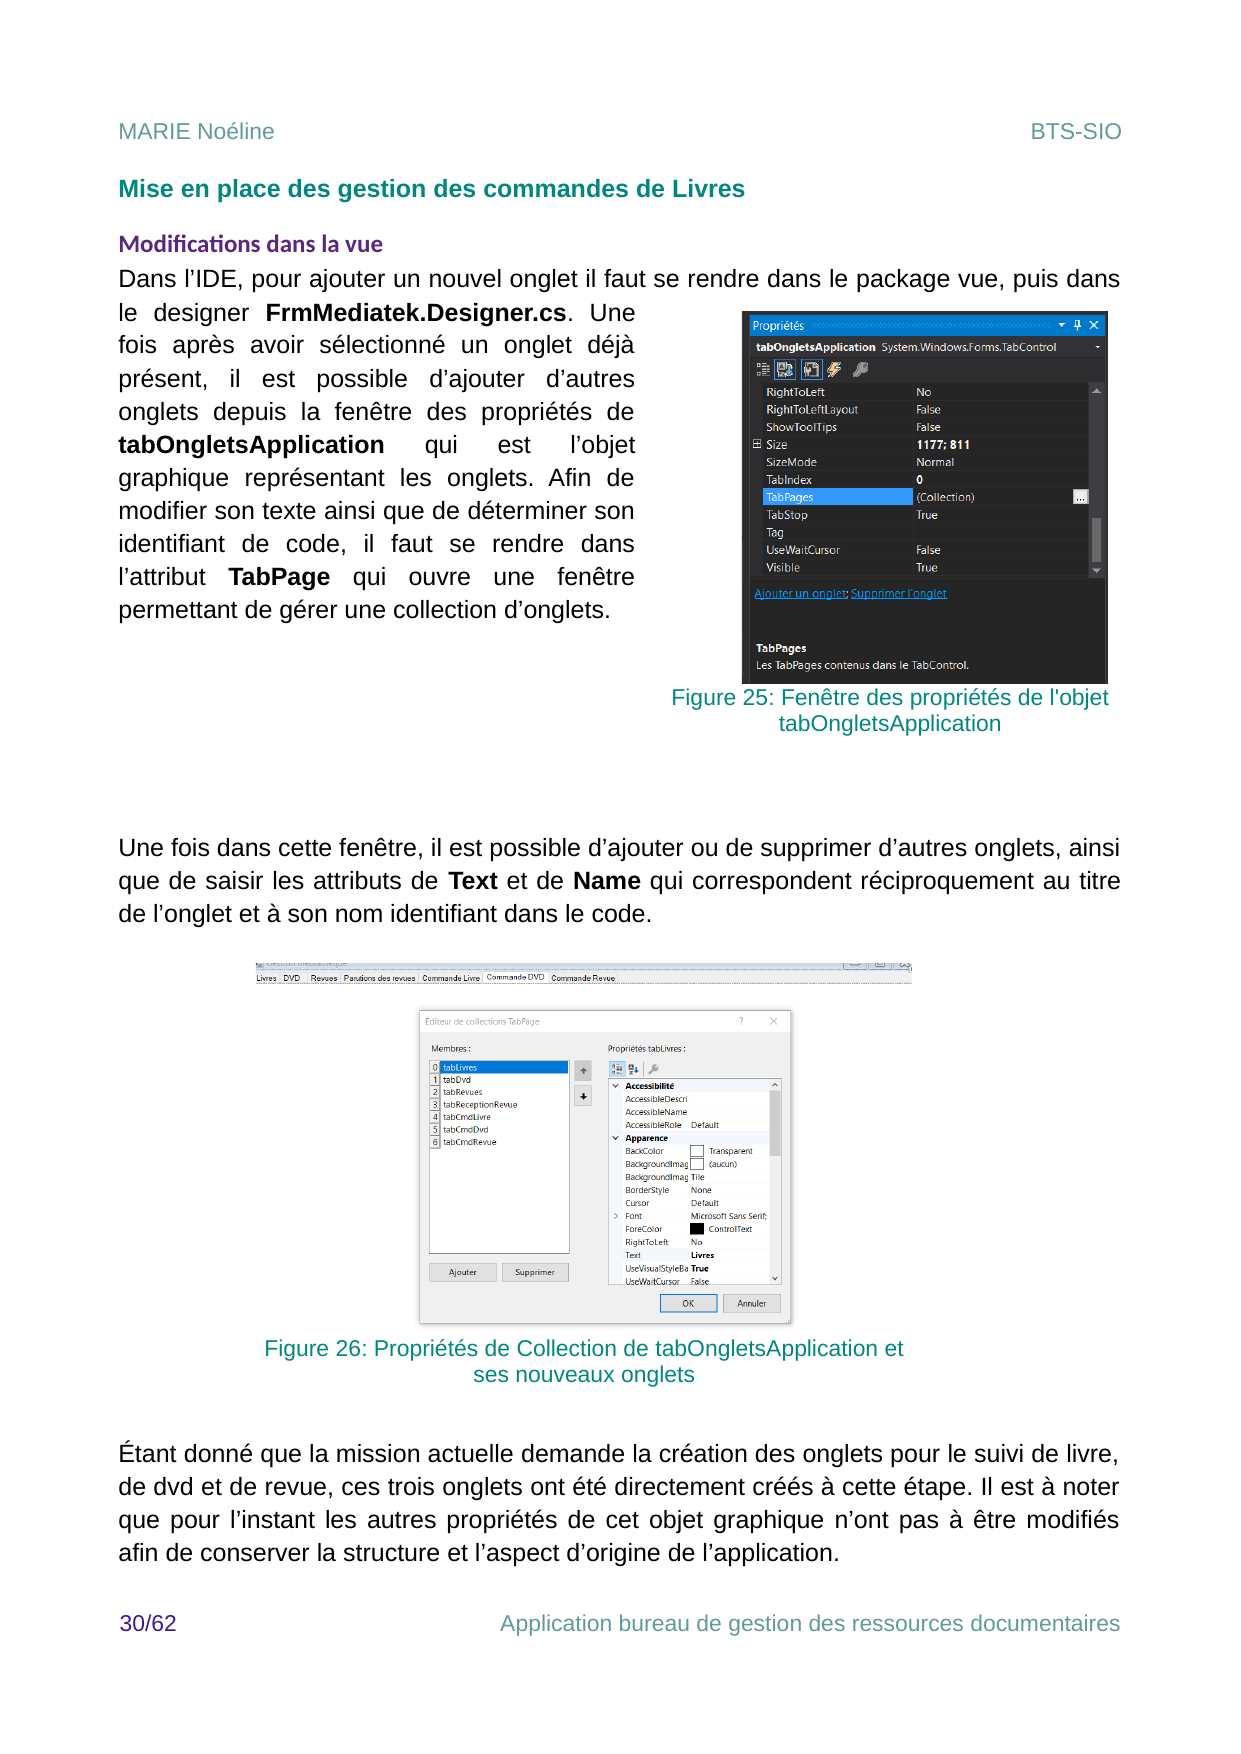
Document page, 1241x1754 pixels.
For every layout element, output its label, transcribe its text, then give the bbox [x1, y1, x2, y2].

text Figure 25: Fenêtre des propriétés de l'objet tabOngletsApplication [636, 307, 1144, 736]
text Dans l’IDE, pour ajouter un nouvel onglet il faut se rendre dans le package vue, puis dans le designer FrmMediatek.Designer.cs. Une fois après avoir sélectionné un onglet déjà présent, il est possible d’ajouter d’autres onglets depuis la fenêtre des propriétés de tabOngletsApplication qui est l’objet graphique représentant les onglets. Afin de modifier son texte ainsi que de déterminer son identifiant de code, il faut se rendre dans l’attribut TabPage qui ouvre une fenêtre permettant de gérer une collection d’onglets. [118, 264, 1144, 623]
picture [741, 311, 1108, 684]
picture [255, 963, 912, 1335]
text Étant donné que la mission actuelle demande la création des onglets pour le suivi de livre, de dvd et de revue, ces trois onglets ont été directement créés à cette étape. Il est à noter que pour l’instant les autres propriétés de cet objet graphique n’ont pas à être modifiés afin de conserver la structure et l’aspect d’origine de l’application. [118, 1439, 1122, 1567]
text Une fois dans cette fenêtre, il est possible d’ajouter ou de supprimer d’autres onglets, ainsi que de saisir les attributs de Text et de Name qui correspondent réciproquement au titre de l’onglet et à son nom identifiant dans le code. [118, 833, 1122, 927]
subtitle Mise en place des gestion des commandes de Livres [118, 174, 1122, 203]
subtitle Modifications dans la vue [118, 228, 1122, 258]
text Figure 26: Propriétés de Collection de tabOngletsApplication et ses nouveaux onglets [256, 1335, 912, 1387]
